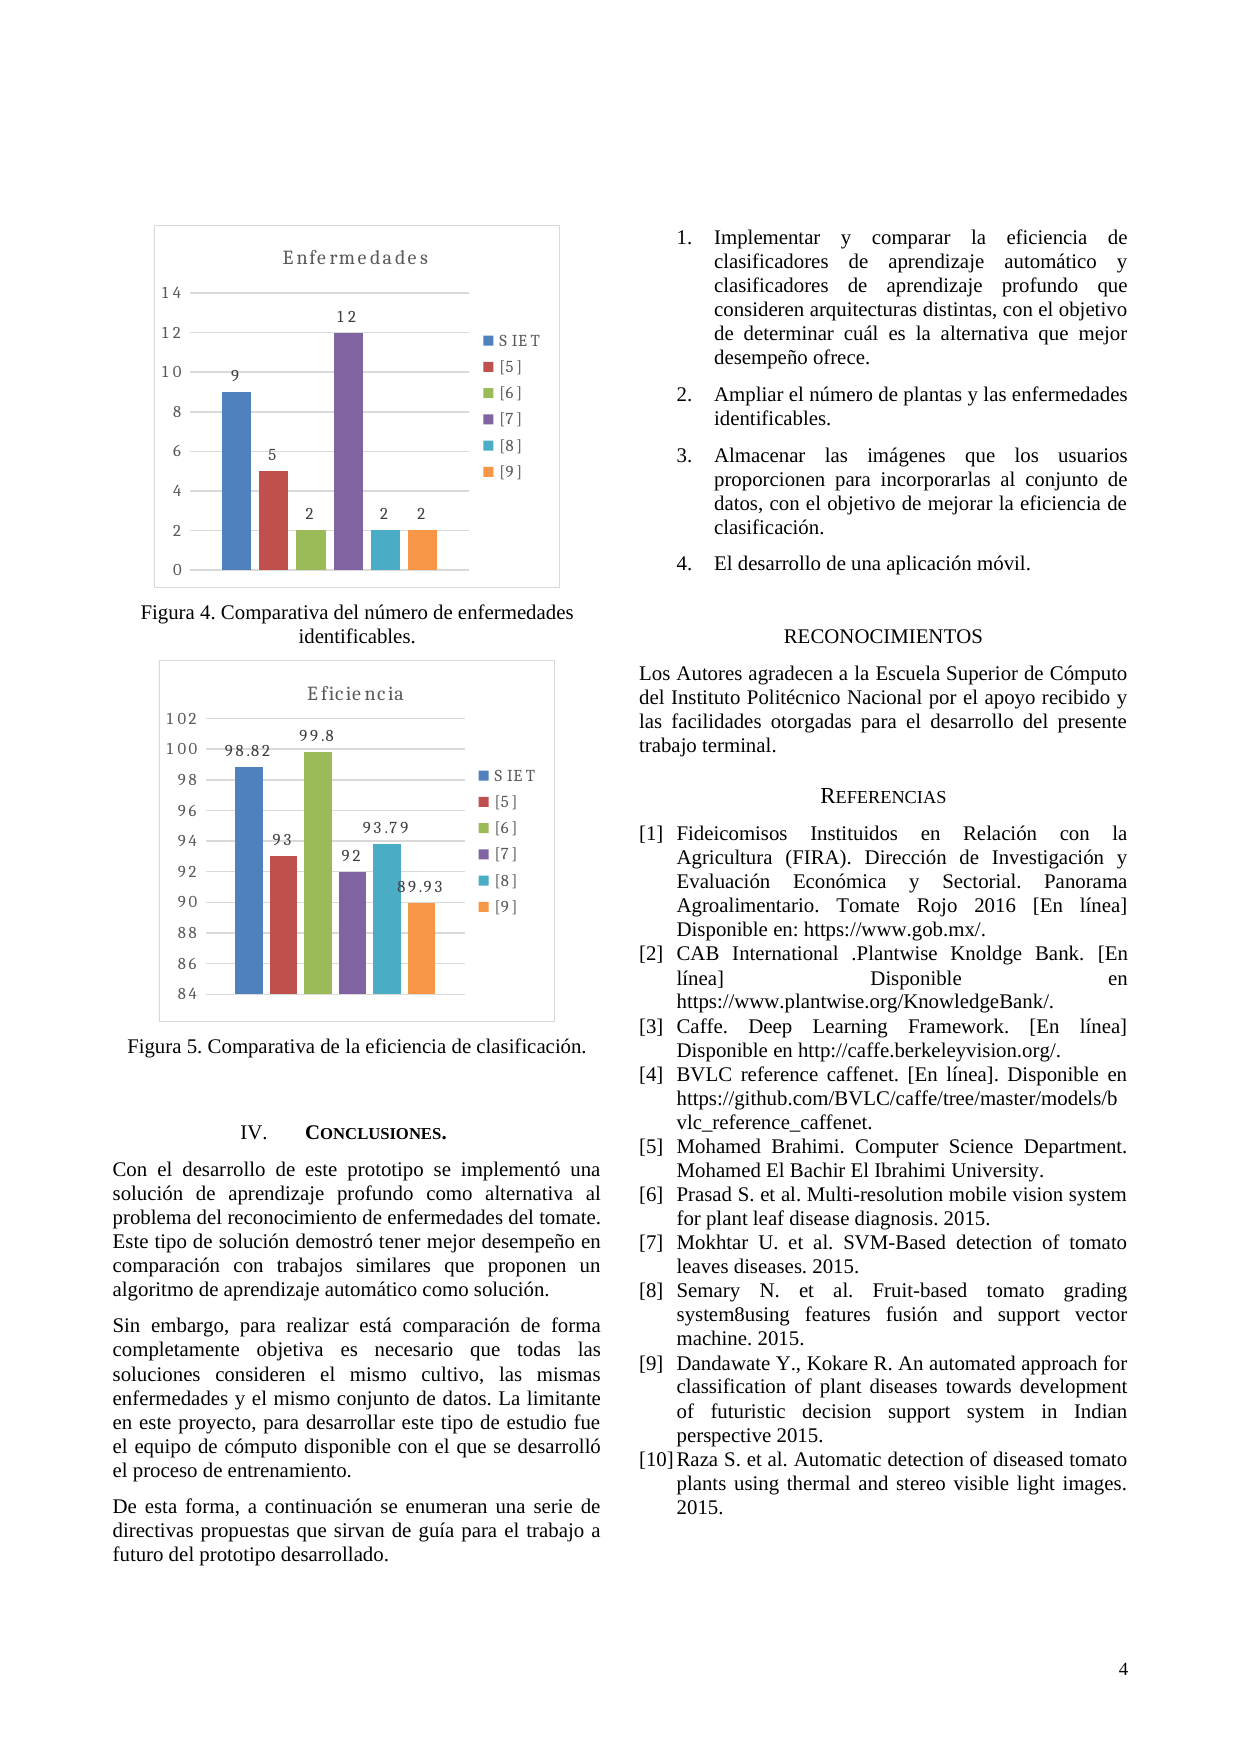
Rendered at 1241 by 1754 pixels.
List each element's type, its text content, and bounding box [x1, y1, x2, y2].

subtitle Referencias [639, 782, 1128, 808]
list Implementar y comparar la eficiencia de clasificadores de aprendizaje automático y clasificadores de aprendizaje profundo que consideren arquitecturas distintas, con el objetivo de determinar cuál es la alternativa que mejor desempeño ofrece. [676, 225, 1128, 369]
text [1] Fideicomisos Instituidos en Relación con la Agricultura (FIRA). Dirección de Investigación y Evaluación Económica y Sectorial. Panorama Agroalimentario. Tomate Rojo 2016 [En línea] Disponible en: https://www.gob.mx/. [639, 821, 1128, 941]
text [6] Prasad S. et al. Multi-resolution mobile vision system for plant leaf disease diagnosis. 2015. [639, 1182, 1128, 1230]
text [3] Caffe. Deep Learning Framework. [En línea] Disponible en http://caffe.berkeleyvision.org/. [639, 1013, 1128, 1062]
text [9] Dandawate Y., Kokare R. An automated approach for classification of plant diseases towards development of futuristic decision support system in Indian perspective 2015. [639, 1350, 1128, 1447]
text [7] Mokhtar U. et al. SVM-Based detection of tomato leaves diseases. 2015. [639, 1230, 1128, 1278]
text Figura 4. Comparativa del número de enfermedades identificables. [112, 600, 601, 648]
text [8] Semary N. et al. Fruit-based tomato grading system8using features fusión and support vector machine. 2015. [639, 1278, 1128, 1350]
text Los Autores agradecen a la Escuela Superior de Cómputo del Instituto Politécnico Nacional por el apoyo recibido y las facilidades otorgadas para el desarrollo del presente trabajo terminal. [639, 661, 1128, 757]
text Con el desarrollo de este prototipo se implementó una solución de aprendizaje profundo como alternativa al problema del reconocimiento de enfermedades del tomate. Este tipo de solución demostró tener mejor desempeño en comparación con trabajos similares que proponen un algoritmo de aprendizaje automático como solución. [112, 1156, 601, 1301]
text [2] CAB International .Plantwise Knoldge Bank. [En línea] Disponible en https://www.plantwise.org/KnowledgeBank/. [639, 941, 1128, 1013]
text RECONOCIMIENTOS [639, 624, 1128, 648]
subtitle Conclusiones. [112, 1120, 601, 1144]
text Sin embargo, para realizar está comparación de forma completamente objetiva es necesario que todas las soluciones consideren el mismo cultivo, las mismas enfermedades y el mismo conjunto de datos. La limitante en este proyecto, para desarrollar este tipo de estudio fue el equipo de cómputo disponible con el que se desarrolló el proceso de entrenamiento. [112, 1313, 601, 1482]
list Ampliar el número de plantas y las enfermedades identificables. [676, 382, 1128, 430]
text [5] Mohamed Brahimi. Computer Science Department. Mohamed El Bachir El Ibrahimi University. [639, 1134, 1128, 1182]
text [10] Raza S. et al. Automatic detection of diseased tomato plants using thermal and stereo visible light images. 2015. [639, 1447, 1128, 1519]
text Figura 5. Comparativa de la eficiencia de clasificación. [112, 1034, 601, 1058]
list Almacenar las imágenes que los usuarios proporcionen para incorporarlas al conjunto de datos, con el objetivo de mejorar la eficiencia de clasificación. [676, 442, 1128, 539]
text De esta forma, a continuación se enumeran una serie de directivas propuestas que sirvan de guía para el trabajo a futuro del prototipo desarrollado. [112, 1494, 601, 1566]
text [4] BVLC reference caffenet. [En línea]. Disponible en https://github.com/BVLC/caffe/tree/master/models/bvlc_reference_caffenet. [639, 1062, 1128, 1134]
list El desarrollo de una aplicación móvil. [676, 551, 1128, 575]
